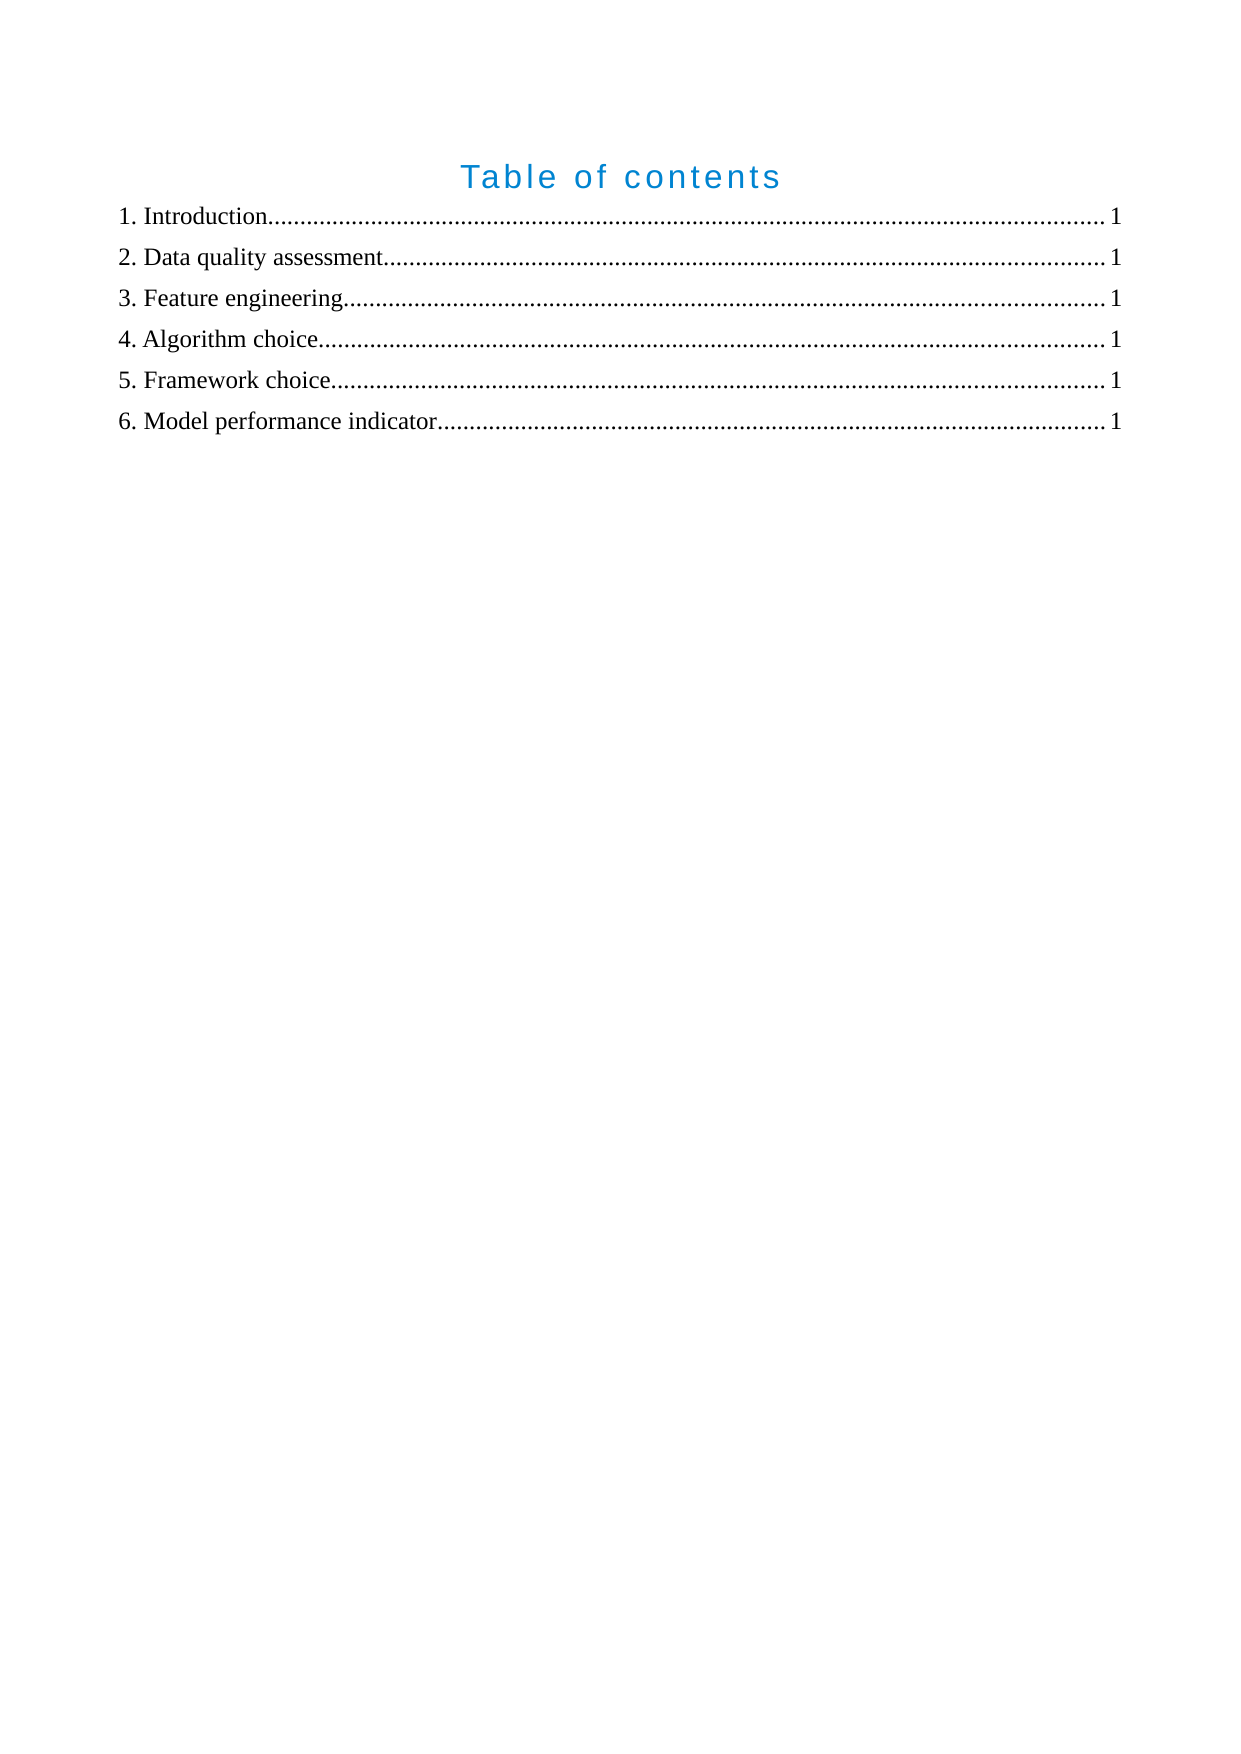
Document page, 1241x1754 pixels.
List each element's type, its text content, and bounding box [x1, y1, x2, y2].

text 1. Introduction 1 [118, 201, 1122, 230]
text 4. Algorithm choice 1 [118, 324, 1122, 353]
text 6. Model performance indicator 1 [118, 406, 1122, 435]
subtitle Table of contents [118, 157, 1122, 195]
text 2. Data quality assessment 1 [118, 242, 1122, 271]
text 3. Feature engineering 1 [118, 283, 1122, 312]
text 5. Framework choice 1 [118, 365, 1122, 394]
